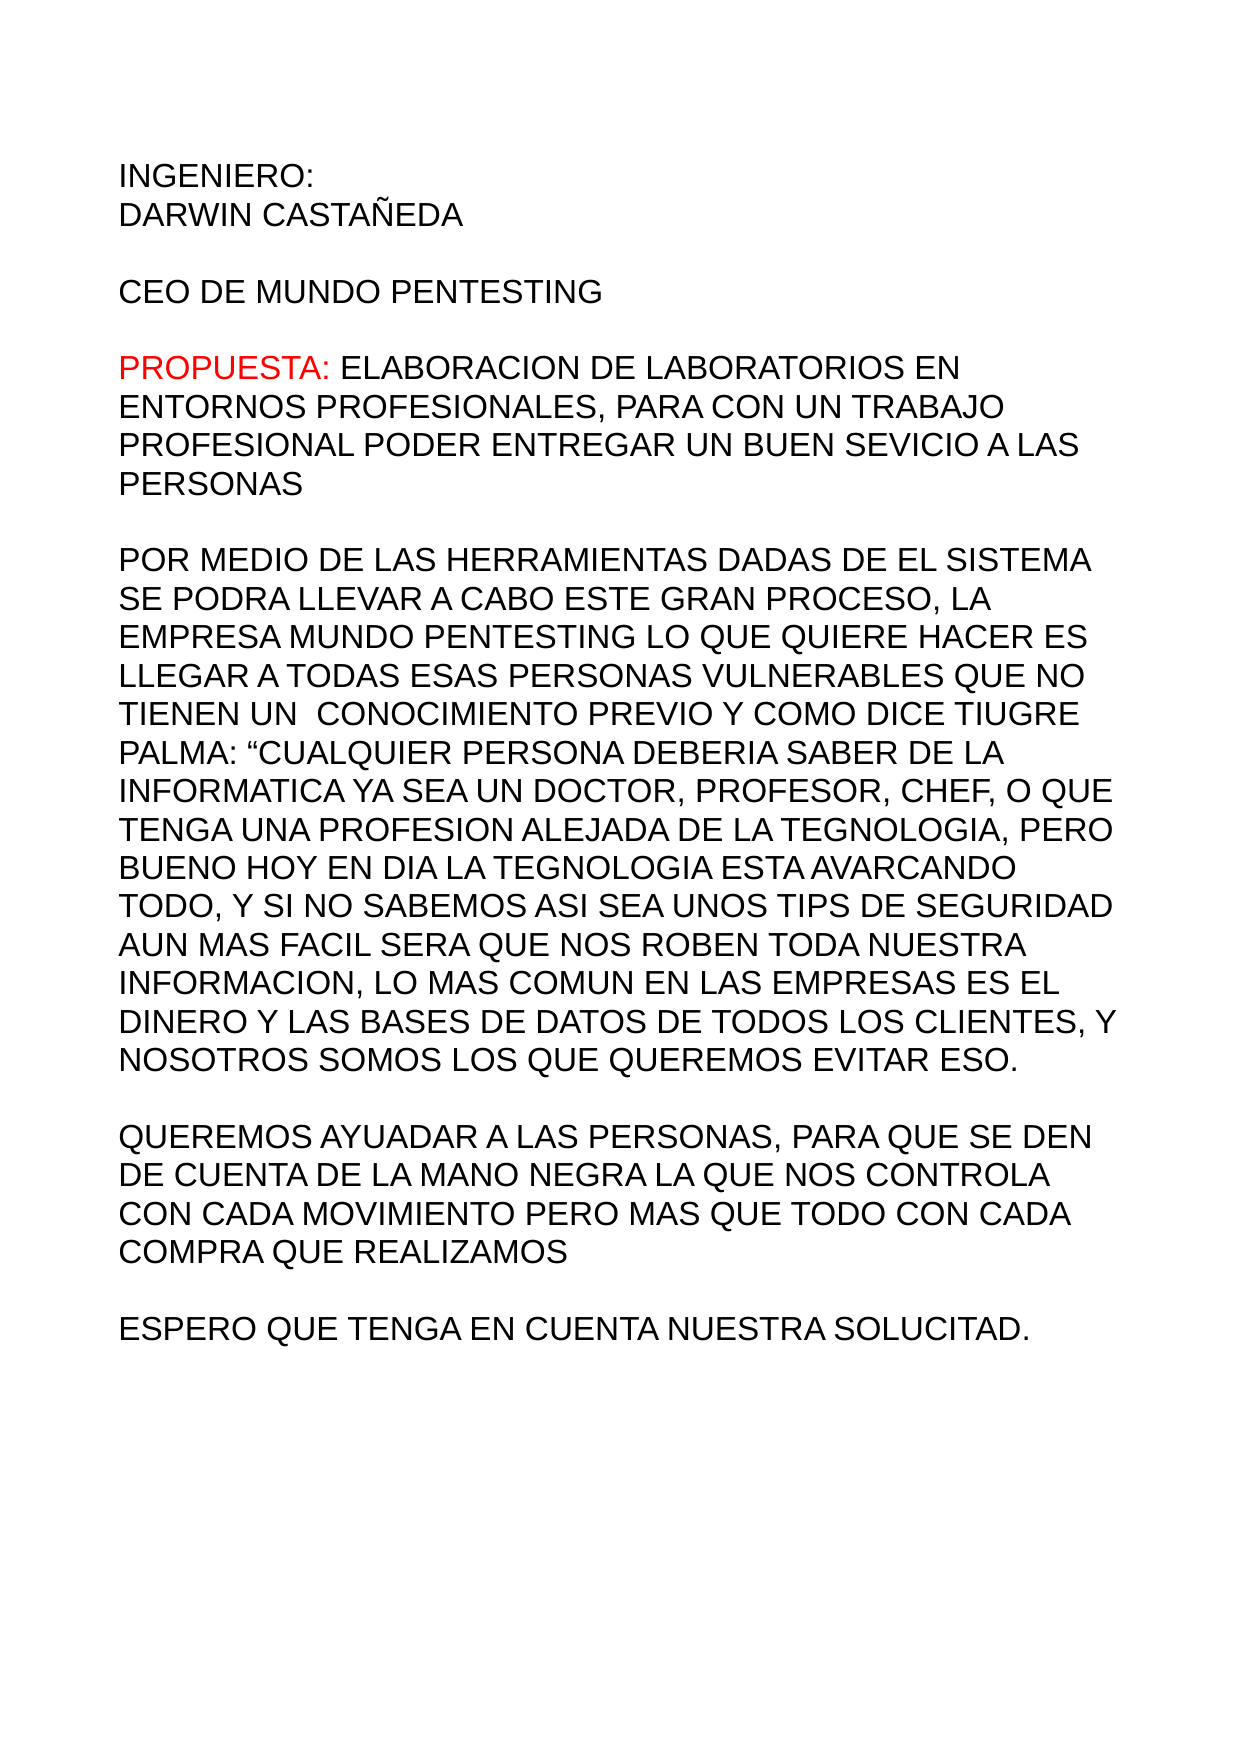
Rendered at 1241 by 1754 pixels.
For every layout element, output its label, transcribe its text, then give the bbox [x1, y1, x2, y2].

text QUEREMOS AYUADAR A LAS PERSONAS, PARA QUE SE DEN DE CUENTA DE LA MANO NEGRA LA QUE NOS CONTROLA CON CADA MOVIMIENTO PERO MAS QUE TODO CON CADA COMPRA QUE REALIZAMOS [118, 1117, 1122, 1271]
text PROPUESTA: ELABORACION DE LABORATORIOS EN ENTORNOS PROFESIONALES, PARA CON UN TRABAJO PROFESIONAL PODER ENTREGAR UN BUEN SEVICIO A LAS PERSONAS [118, 348, 1122, 502]
text INGENIERO: [118, 156, 1122, 195]
text DARWIN CASTAÑEDA [118, 195, 1122, 233]
text CEO DE MUNDO PENTESTING [118, 272, 1122, 310]
text ESPERO QUE TENGA EN CUENTA NUESTRA SOLUCITAD. [118, 1309, 1122, 1347]
text POR MEDIO DE LAS HERRAMIENTAS DADAS DE EL SISTEMA SE PODRA LLEVAR A CABO ESTE GRAN PROCESO, LA EMPRESA MUNDO PENTESTING LO QUE QUIERE HACER ES LLEGAR A TODAS ESAS PERSONAS VULNERABLES QUE NO TIENEN UN CONOCIMIENTO PREVIO Y COMO DICE TIUGRE PALMA: “CUALQUIER PERSONA DEBERIA SABER DE LA INFORMATICA YA SEA UN DOCTOR, PROFESOR, CHEF, O QUE TENGA UNA PROFESION ALEJADA DE LA TEGNOLOGIA, PERO BUENO HOY EN DIA LA TEGNOLOGIA ESTA AVARCANDO TODO, Y SI NO SABEMOS ASI SEA UNOS TIPS DE SEGURIDAD AUN MAS FACIL SERA QUE NOS ROBEN TODA NUESTRA INFORMACION, LO MAS COMUN EN LAS EMPRESAS ES EL DINERO Y LAS BASES DE DATOS DE TODOS LOS CLIENTES, Y NOSOTROS SOMOS LOS QUE QUEREMOS EVITAR ESO. [118, 541, 1122, 1079]
